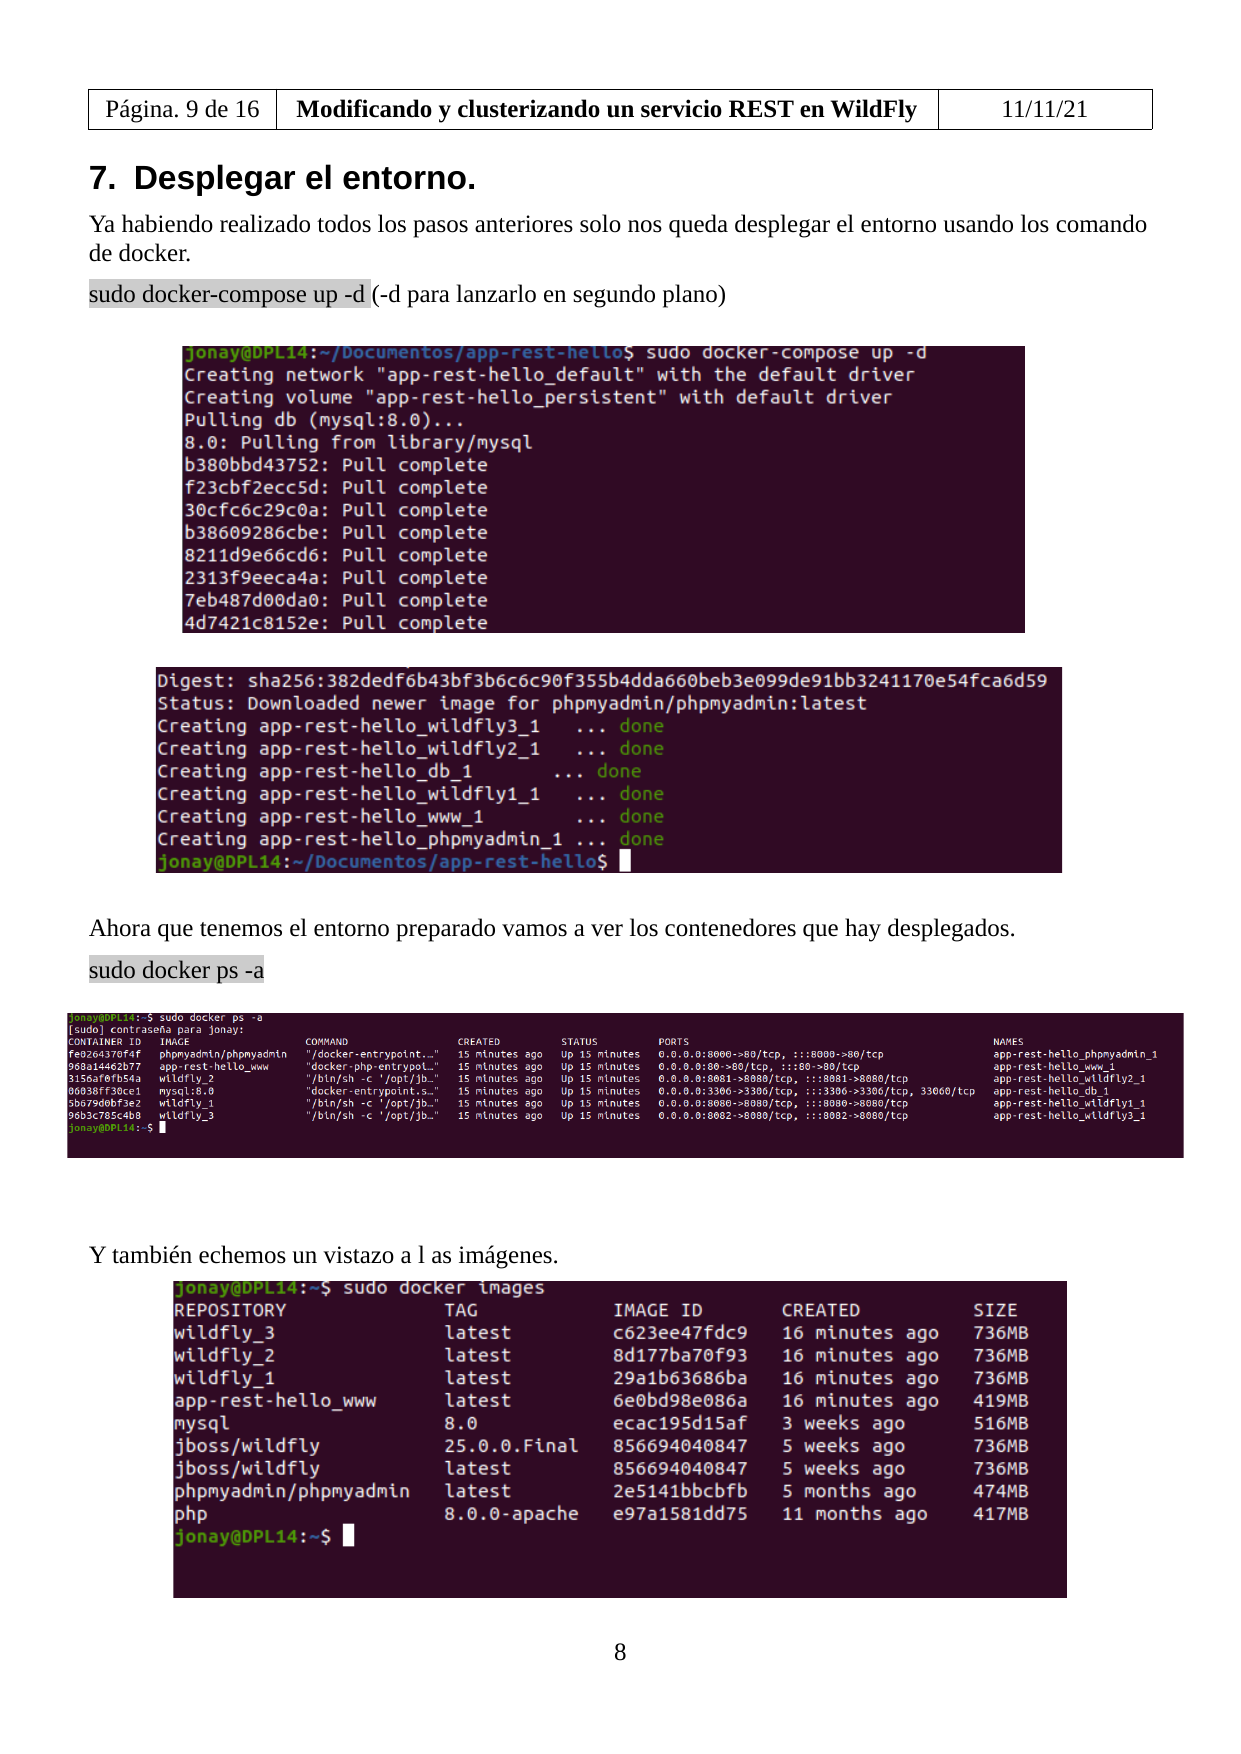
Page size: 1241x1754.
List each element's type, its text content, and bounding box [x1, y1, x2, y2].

text Y también echemos un vistazo a l as imágenes. [88, 1240, 1152, 1268]
text Ahora que tenemos el entorno preparado vamos a ver los contenedores que hay desplegados. [88, 913, 1152, 942]
picture [182, 346, 1025, 633]
text sudo docker ps -a [88, 955, 1152, 983]
picture [173, 1281, 1067, 1598]
picture [155, 667, 1063, 873]
text sudo docker-compose up -d (-d para lanzarlo en segundo plano) [88, 279, 1152, 308]
subtitle Desplegar el entorno. [88, 158, 1152, 196]
picture [67, 1013, 1184, 1158]
text Ya habiendo realizado todos los pasos anteriores solo nos queda desplegar el entorno usando los comando de docker. [88, 209, 1152, 266]
